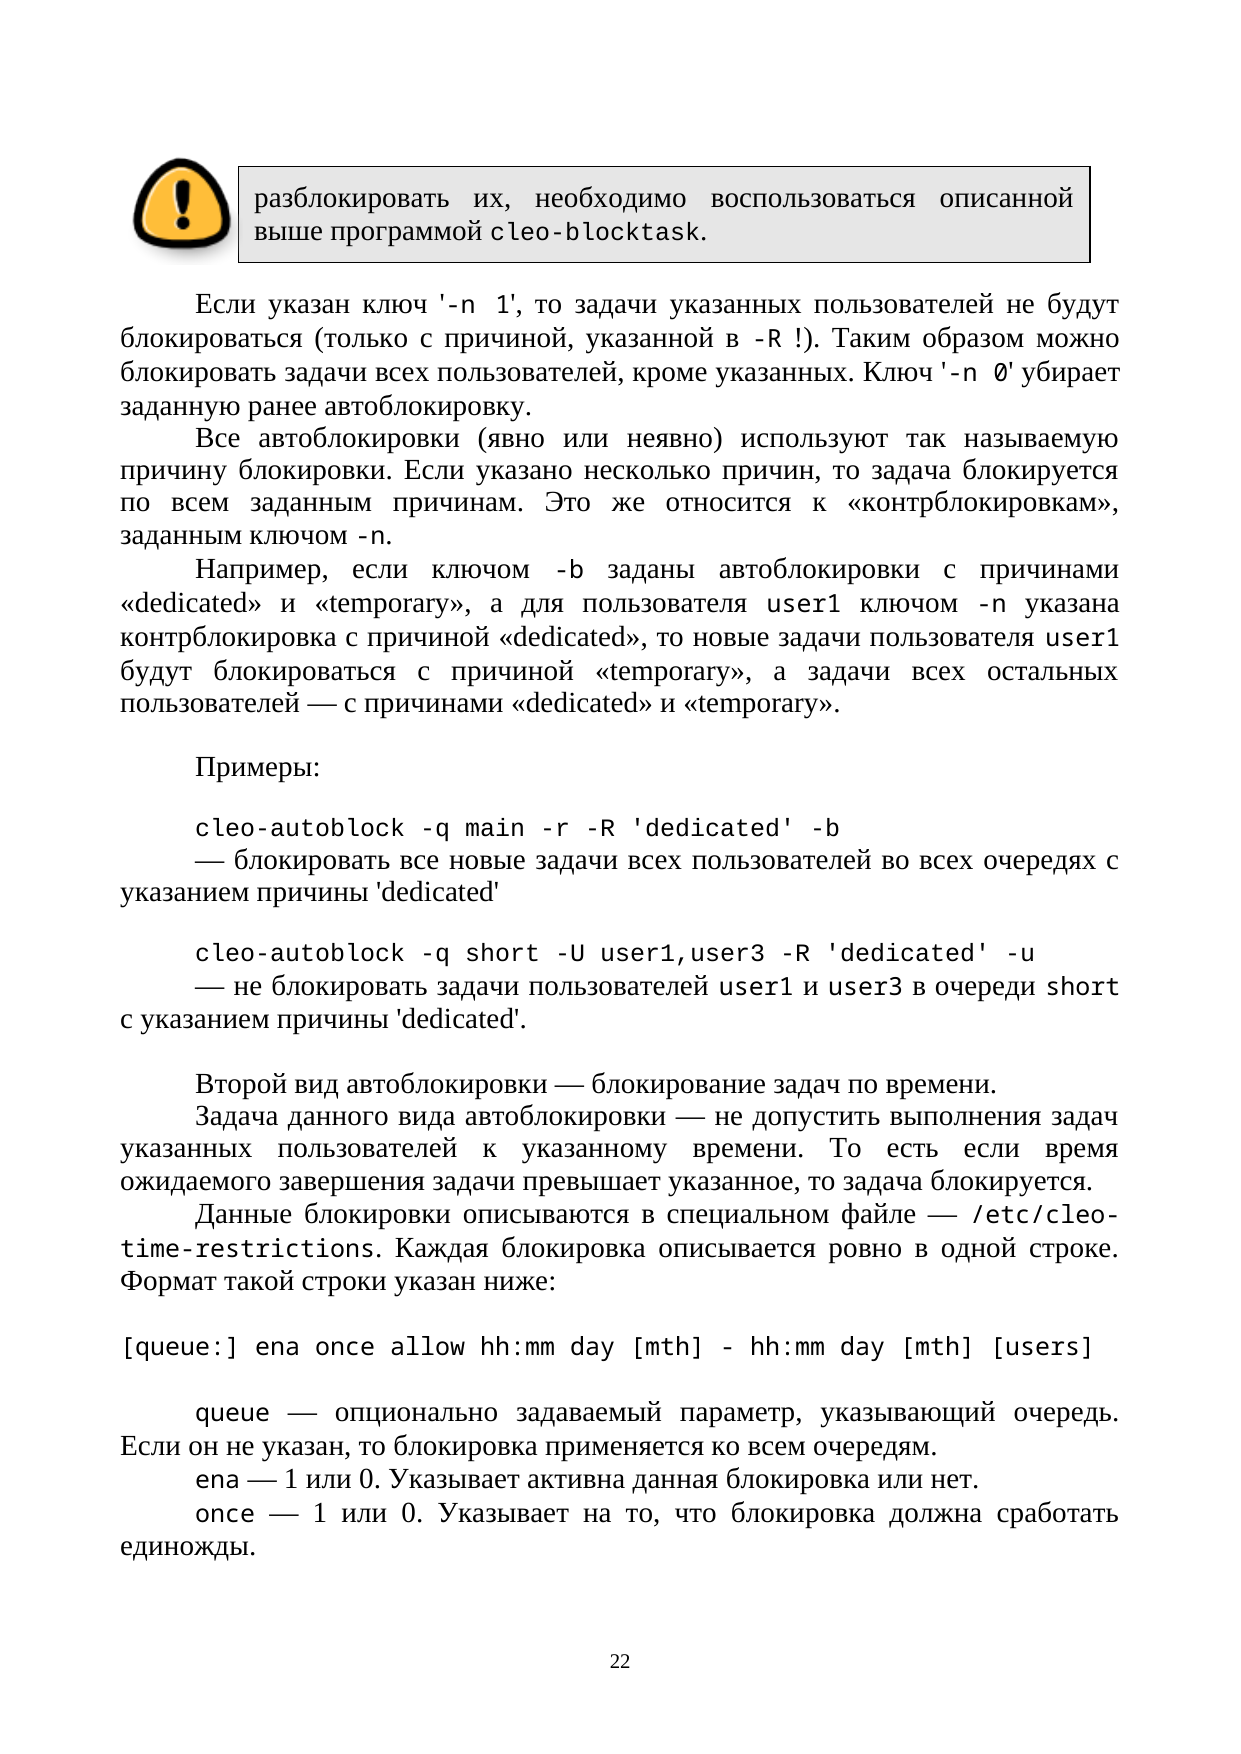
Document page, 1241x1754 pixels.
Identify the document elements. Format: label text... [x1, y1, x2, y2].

text Данные блокировки описываются в специальном файле — /etc/cleo-time-restrictions. Каждая блокировка описывается ровно в одной строке. Формат такой строки указан ниже: [120, 1196, 1120, 1297]
text — блокировать все новые задачи всех пользователей во всех очередях с указанием причины 'dedicated' [120, 843, 1120, 908]
text — не блокировать задачи пользователей user1 и user3 в очереди short с указанием причины 'dedicated'. [120, 969, 1120, 1035]
text Задача данного вида автоблокировки — не допустить выполнения задач указанных пользователей к указанному времени. То есть если время ожидаемого завершения задачи превышает указанное, то задача блокируется. [120, 1099, 1120, 1196]
text ena — 1 или 0. Указывает активна данная блокировка или нет. [120, 1461, 1120, 1495]
text Если указан ключ '-n 1', то задачи указанных пользователей не будут блокироваться (только с причиной, указанной в -R !). Таким образом можно блокировать задачи всех пользователей, кроме указанных. Ключ '-n 0' убирает заданную ранее автоблокировку. [120, 287, 1120, 421]
text cleo-autoblock -q main -r -R 'dedicated' -b [120, 815, 1120, 843]
text once — 1 или 0. Указывает на то, что блокировка должна сработать единожды. [120, 1495, 1120, 1562]
text Все автоблокировки (явно или неявно) используют так называемую причину блокировки. Если указано несколько причин, то задача блокируется по всем заданным причинам. Это же относится к «контрблокировкам», заданным ключом -n. [120, 421, 1120, 552]
text cleo-autoblock -q short -U user1,user3 -R 'dedicated' -u [120, 940, 1120, 969]
text Например, если ключом -b заданы автоблокировки с причинами «dedicated» и «temporary», а для пользователя user1 ключом -n указана контрблокировка с причиной «dedicated», то новые задачи пользователя user1 будут блокироваться с причиной «temporary», а задачи всех остальных пользователей — с причинами «dedicated» и «temporary». [120, 552, 1120, 718]
text Второй вид автоблокировки — блокирование задач по времени. [120, 1067, 1120, 1099]
text Примеры: [120, 751, 1120, 783]
text разблокировать их, необходимо воспользоваться описанной выше программой cleo-blocktask. [243, 167, 1089, 262]
text [queue:] ena once allow hh:mm day [mth] - hh:mm day [mth] [users] [120, 1329, 1120, 1363]
picture [121, 150, 243, 265]
text queue — опционально задаваемый параметр, указывающий очередь. Если он не указан, то блокировка применяется ко всем очередям. [120, 1395, 1120, 1461]
